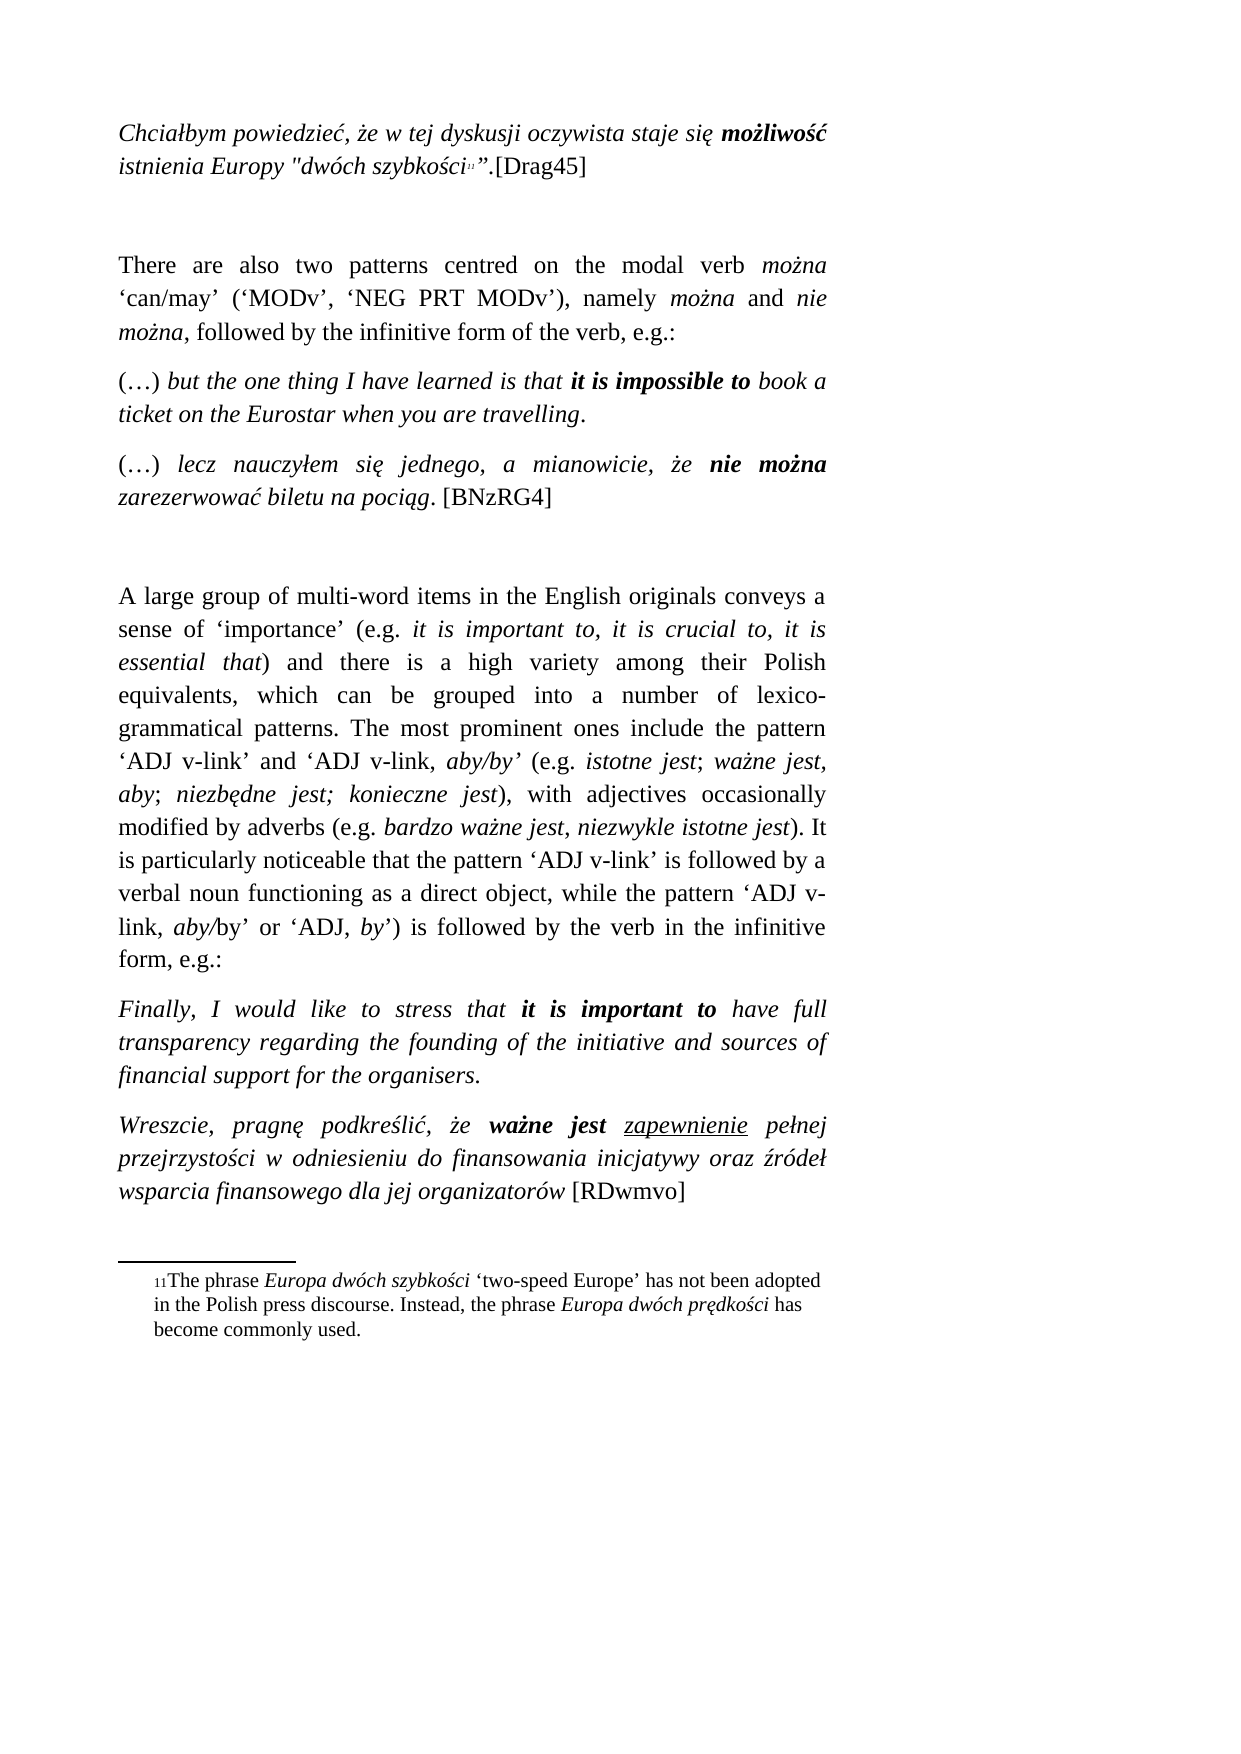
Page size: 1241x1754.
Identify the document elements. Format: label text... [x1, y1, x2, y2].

text There are also two patterns centred on the modal verb można ‘can/may’ (‘MODv’, ‘NEG PRT MODv’), namely można and nie można, followed by the infinitive form of the verb, e.g.: [118, 251, 827, 345]
text The phrase Europa dwóch szybkości ‘two-speed Europe’ has not been adopted in the Polish press discourse. Instead, the phrase Europa dwóch prędkości has become commonly used. [153, 1268, 827, 1341]
text Wreszcie, pragnę podkreślić, że ważne jest zapewnienie pełnej przejrzystości w odniesieniu do finansowania inicjatywy oraz źródeł wsparcia finansowego dla jej organizatorów [RDwmvo] [118, 1110, 827, 1205]
text (…) lecz nauczyłem się jednego, a mianowicie, że nie można zarezerwować biletu na pociąg. [BNzRG4] [118, 449, 827, 511]
text Finally, I would like to stress that it is important to have full transparency regarding the founding of the initiative and sources of financial support for the organisers. [118, 994, 827, 1089]
text (…) but the one thing I have learned is that it is impossible to book a ticket on the Eurostar when you are travelling. [118, 366, 827, 428]
text A large group of multi-word items in the English originals conveys a sense of ‘importance’ (e.g. it is important to, it is crucial to, it is essential that) and there is a high variety among their Polish equivalents, which can be grouped into a number of lexico-grammatical patterns. The most prominent ones include the pattern ‘ADJ v-link’ and ‘ADJ v-link, aby/by’ (e.g. istotne jest; ważne jest, aby; niezbędne jest; konieczne jest), with adjectives occasionally modified by adverbs (e.g. bardzo ważne jest, niezwykle istotne jest). It is particularly noticeable that the pattern ‘ADJ v-link’ is followed by a verbal noun functioning as a direct object, while the pattern ‘ADJ v-link, aby/by’ or ‘ADJ, by’) is followed by the verb in the infinitive form, e.g.: [118, 581, 827, 973]
text Chciałbym powiedzieć, że w tej dyskusji oczywista staje się możliwość istnienia Europy "dwóch szybkości”.[Drag45] [118, 118, 827, 180]
